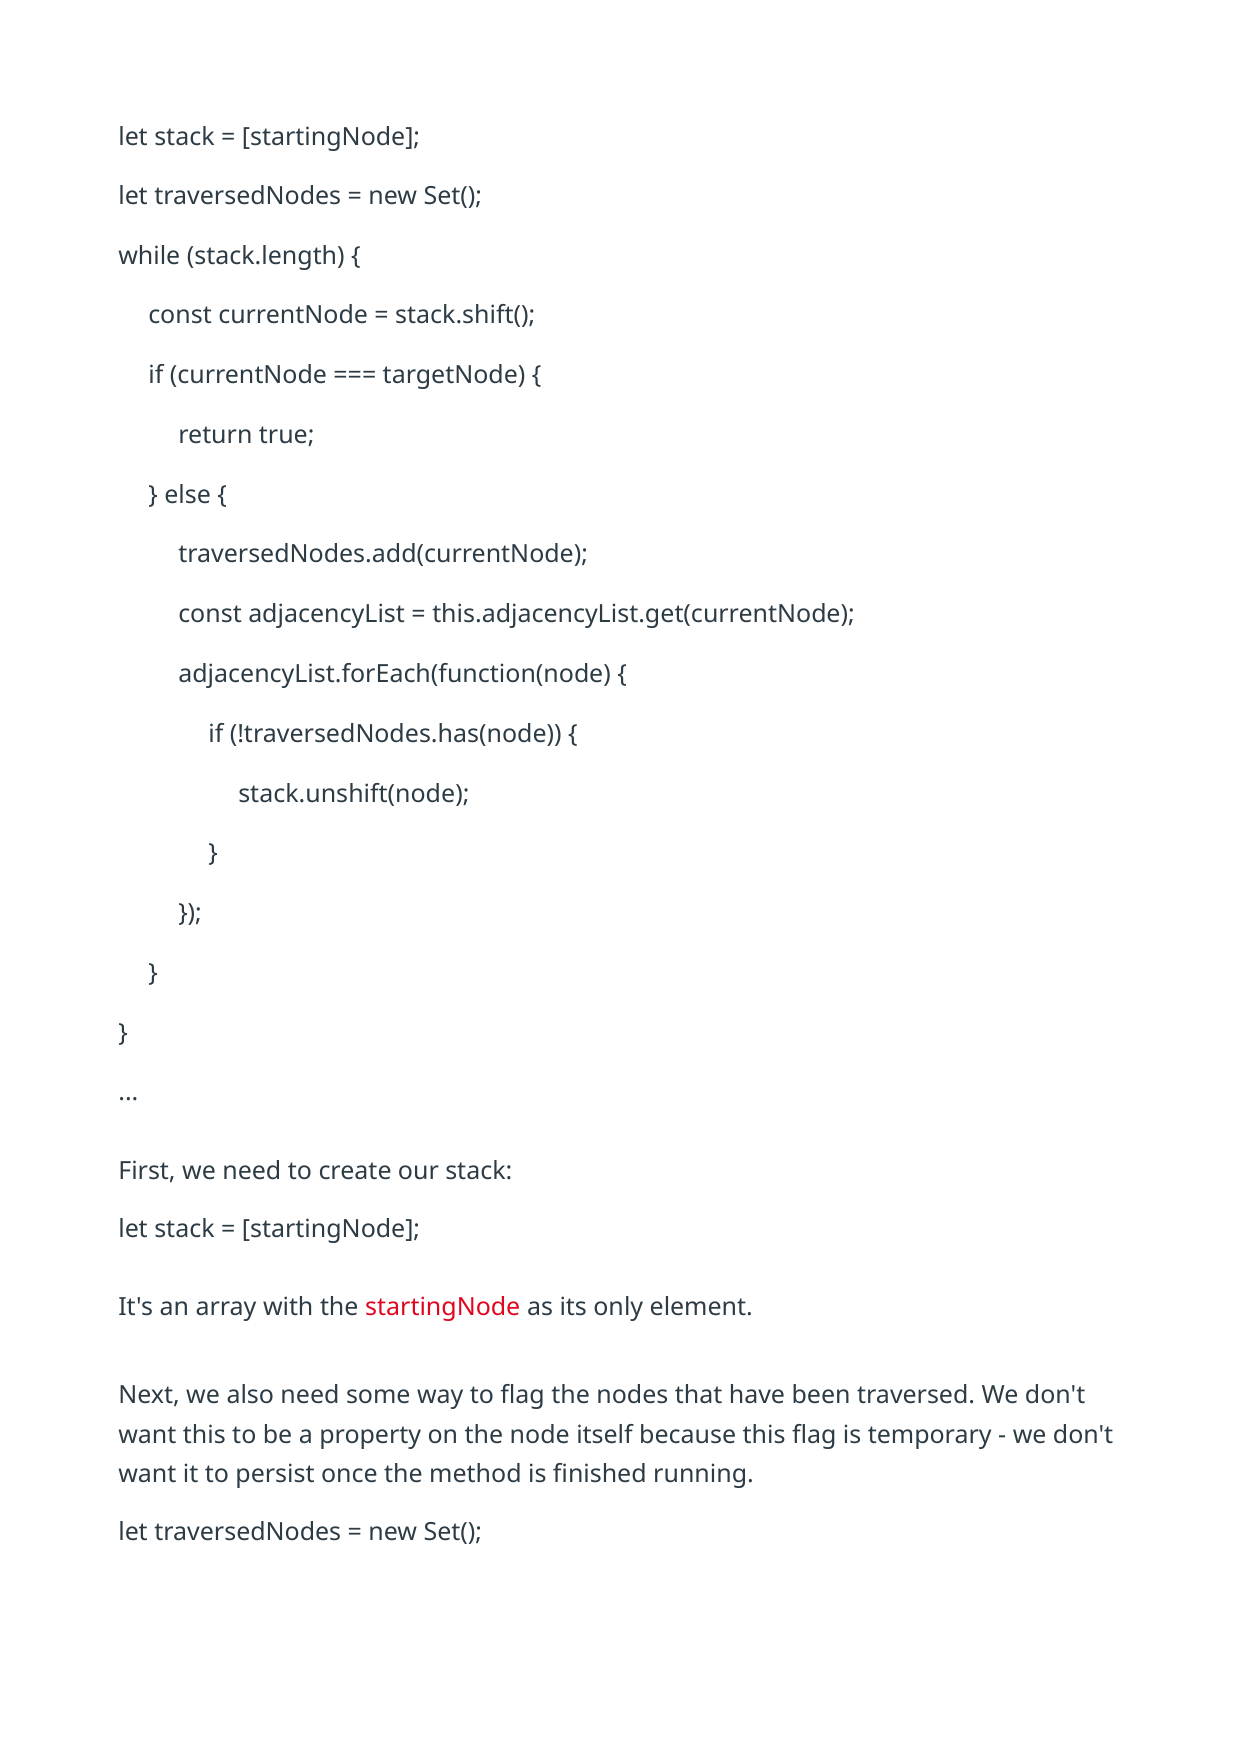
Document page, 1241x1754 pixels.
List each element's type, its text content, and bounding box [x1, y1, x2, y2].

text }); [118, 895, 1122, 929]
text while (stack.length) { [118, 237, 1122, 271]
text let stack = [startingNode]; [118, 118, 1122, 152]
text First, we need to create our stack: [118, 1152, 1122, 1186]
text const currentNode = stack.shift(); [118, 297, 1122, 331]
text Next, we also need some way to flag the nodes that have been traversed. We don't want this to be a property on the node itself because this flag is temporary - we don't want it to persist once the method is finished running. [118, 1377, 1122, 1489]
text It's an array with the startingNode as its only element. [118, 1288, 1122, 1323]
text } [118, 835, 1122, 869]
text stack.unshift(node); [118, 775, 1122, 809]
text adjacencyList.forEach(function(node) { [118, 656, 1122, 690]
text } [118, 1014, 1122, 1048]
text ... [118, 1074, 1122, 1108]
text let stack = [startingNode]; [118, 1210, 1122, 1244]
text traversedNodes.add(currentNode); [118, 536, 1122, 570]
text } else { [118, 476, 1122, 511]
text let traversedNodes = new Set(); [118, 178, 1122, 212]
text } [118, 954, 1122, 989]
text const adjacencyList = this.adjacencyList.get(currentNode); [118, 596, 1122, 630]
text if (currentNode === targetNode) { [118, 357, 1122, 391]
text if (!traversedNodes.has(node)) { [118, 715, 1122, 750]
text return true; [118, 416, 1122, 451]
text let traversedNodes = new Set(); [118, 1513, 1122, 1547]
